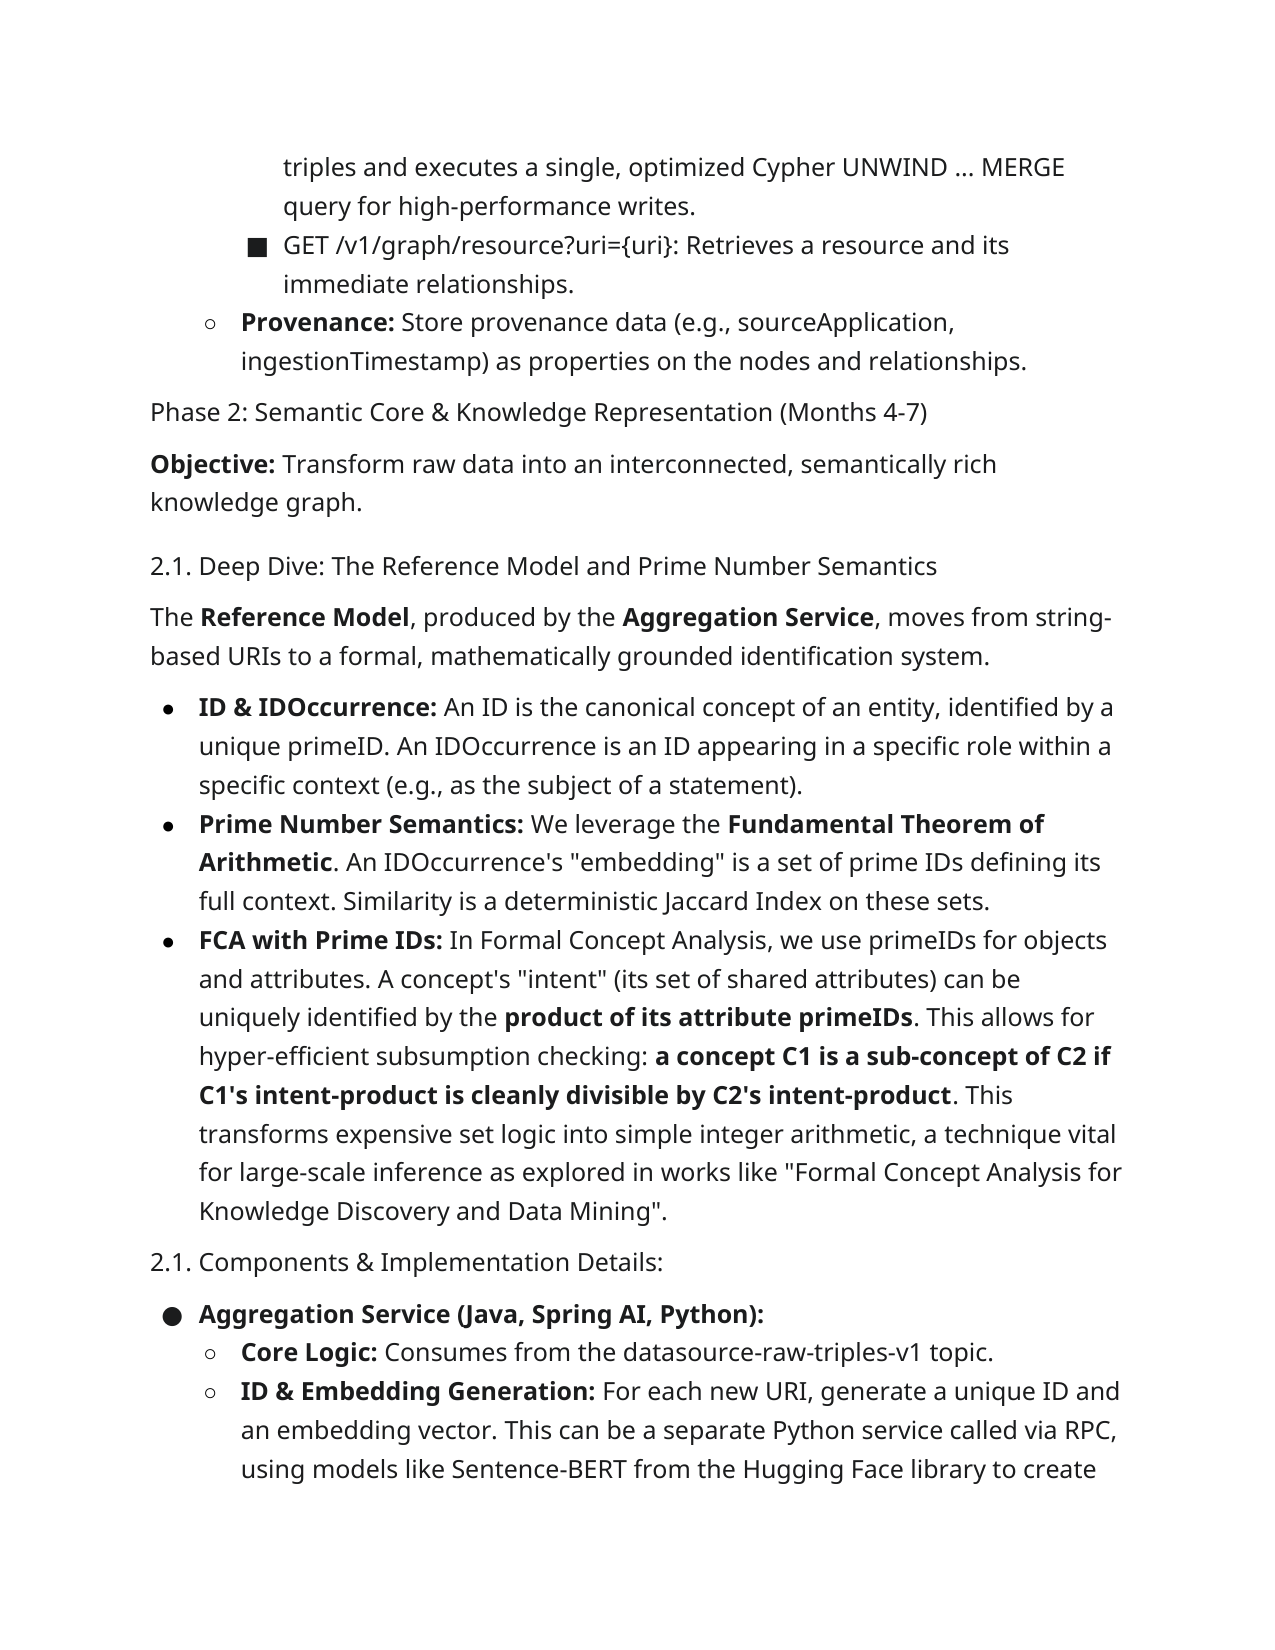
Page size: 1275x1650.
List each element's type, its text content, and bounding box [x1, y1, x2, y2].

text The Reference Model, produced by the Aggregation Service, moves from string-based URIs to a formal, mathematically grounded identification system. [150, 600, 1125, 673]
list GET /v1/graph/resource?uri={uri}: Retrieves a resource and its immediate relationships. [245, 227, 1125, 300]
subtitle 2.1. Deep Dive: The Reference Model and Prime Number Semantics [150, 549, 1125, 583]
list Core Logic: Consumes from the datasource-raw-triples-v1 topic. [203, 1335, 1125, 1369]
text Objective: Transform raw data into an interconnected, semantically rich knowledge graph. [150, 446, 1125, 519]
list FCA with Prime IDs: In Formal Concept Analysis, we use primeIDs for objects and attributes. A concept's "intent" (its set of shared attributes) can be uniquely identified by the product of its attribute primeIDs. This allows for hyper-efficient subsumption checking: a concept C1 is a sub-concept of C2 if C1's intent-product is cleanly divisible by C2's intent-product. This transforms expensive set logic into simple integer arithmetic, a technique vital for large-scale inference as explored in works like "Formal Concept Analysis for Knowledge Discovery and Data Mining". [161, 922, 1125, 1228]
list triples and executes a single, optimized Cypher UNWIND ... MERGE query for high-performance writes. [245, 150, 1125, 223]
list ID & Embedding Generation: For each new URI, generate a unique ID and an embedding vector. This can be a separate Python service called via RPC, using models like Sentence-BERT from the Hugging Face library to create [203, 1374, 1125, 1485]
list Prime Number Semantics: We leverage the Fundamental Theorem of Arithmetic. An IDOccurrence's "embedding" is a set of prime IDs defining its full context. Similarity is a deterministic Jaccard Index on these sets. [161, 806, 1125, 918]
subtitle Phase 2: Semantic Core & Knowledge Representation (Months 4-7) [150, 395, 1125, 429]
list Provenance: Store provenance data (e.g., sourceApplication, ingestionTimestamp) as properties on the nodes and relationships. [203, 305, 1125, 378]
list ID & IDOccurrence: An ID is the canonical concept of an entity, identified by a unique primeID. An IDOccurrence is an ID appearing in a specific role within a specific context (e.g., as the subject of a statement). [161, 690, 1125, 802]
list Aggregation Service (Java, Spring AI, Python): [161, 1296, 1125, 1330]
subtitle 2.1. Components & Implementation Details: [150, 1245, 1125, 1279]
